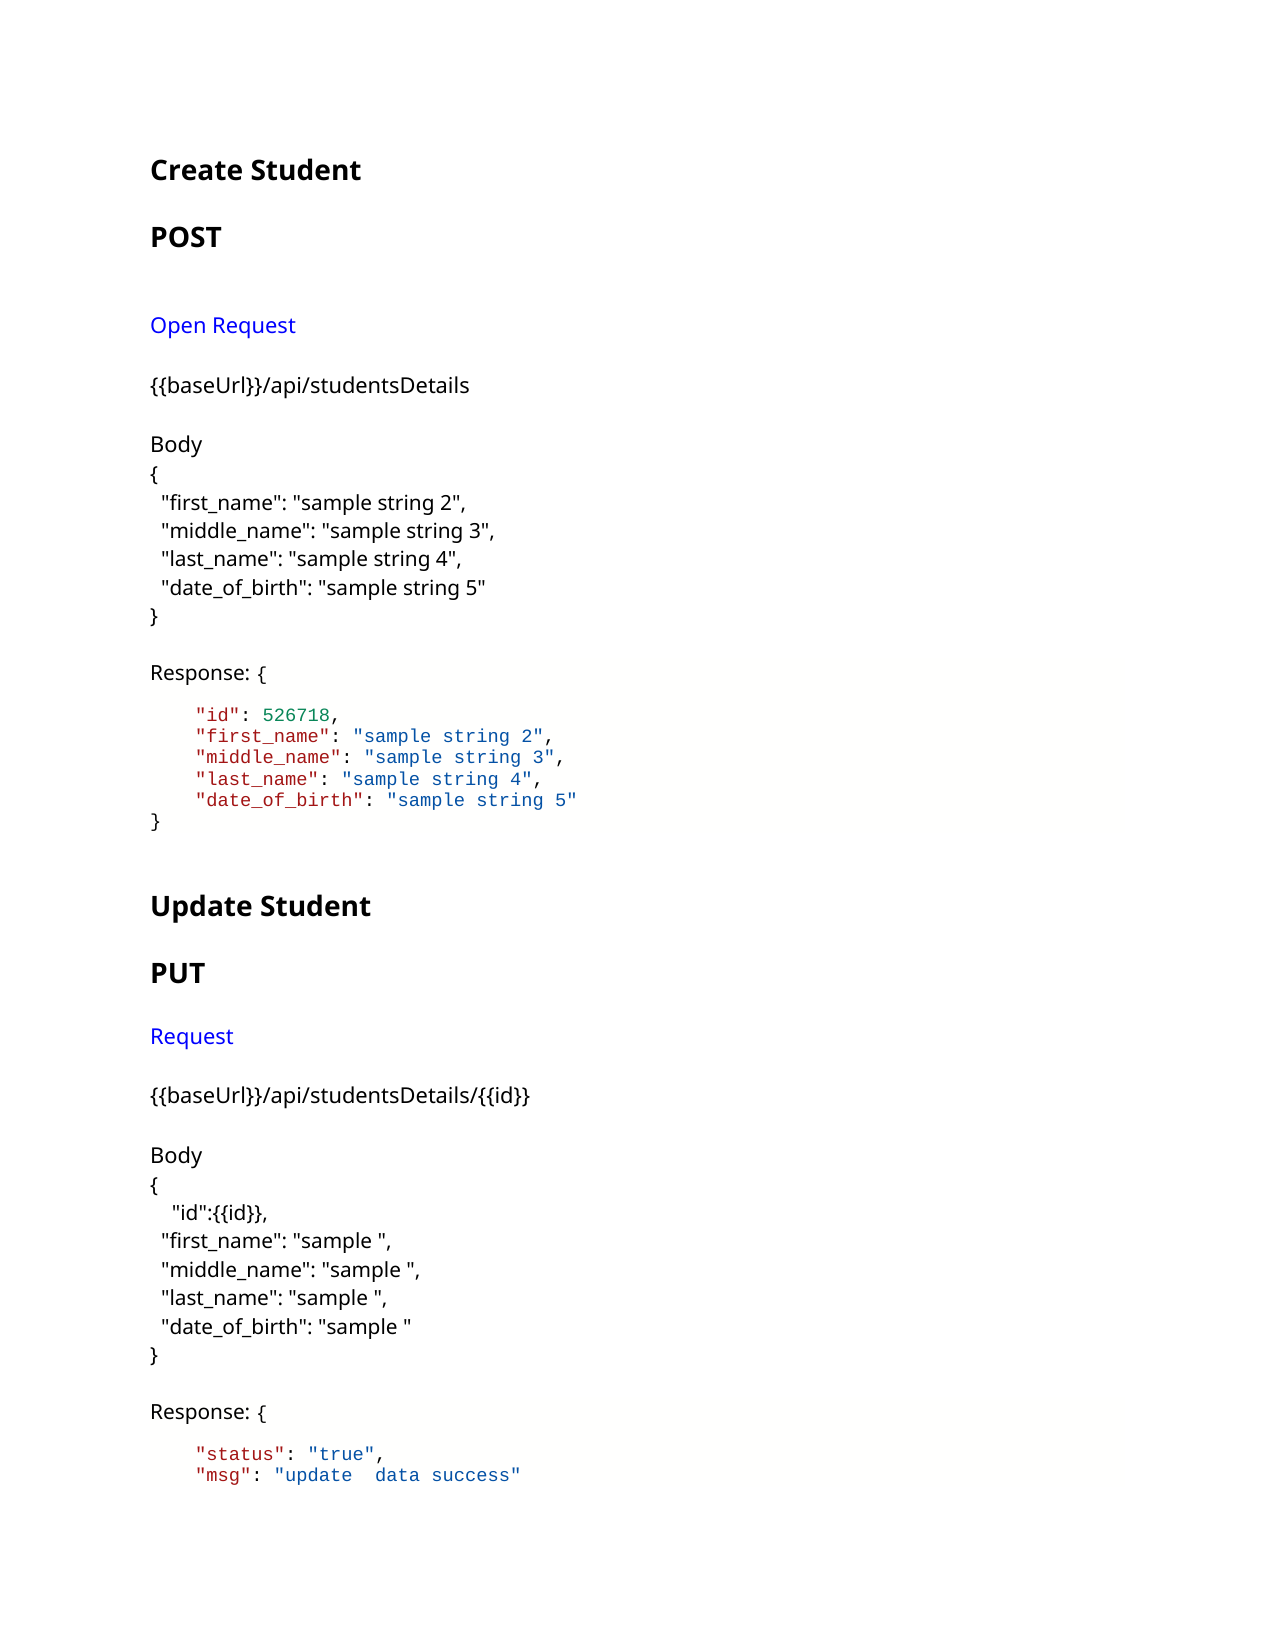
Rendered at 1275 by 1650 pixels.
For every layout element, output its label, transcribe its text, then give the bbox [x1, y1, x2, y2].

text PUT [150, 953, 1125, 992]
text "id": 526718, [150, 706, 1125, 727]
text Create Student [150, 150, 1125, 188]
text "last_name": "sample string 4", [150, 544, 1125, 573]
text Update Student [150, 886, 1125, 924]
text POST [150, 217, 1125, 256]
text "first_name": "sample string 2", [150, 488, 1125, 516]
text "last_name": "sample ", [150, 1283, 1125, 1312]
text "first_name": "sample string 2", [150, 727, 1125, 748]
text } [150, 601, 1125, 630]
text "date_of_birth": "sample string 5" [150, 791, 1125, 812]
text {{baseUrl}}/api/studentsDetails/{{id}} [150, 1080, 1125, 1110]
text Response: { [150, 658, 1125, 687]
text Open Request [150, 310, 1125, 340]
text } [150, 1340, 1125, 1369]
text "middle_name": "sample string 3", [150, 748, 1125, 769]
text } [150, 812, 1125, 833]
text "middle_name": "sample ", [150, 1255, 1125, 1283]
text { [150, 459, 1125, 488]
text "id":{{id}}, [150, 1198, 1125, 1227]
text { [150, 1170, 1125, 1198]
text "date_of_birth": "sample string 5" [150, 573, 1125, 601]
text "msg": "update data success" [150, 1466, 1125, 1487]
text Body [150, 429, 1125, 459]
text "date_of_birth": "sample " [150, 1312, 1125, 1340]
text "status": "true", [150, 1444, 1125, 1466]
text "middle_name": "sample string 3", [150, 516, 1125, 544]
text Response: { [150, 1397, 1125, 1426]
text {{baseUrl}}/api/studentsDetails [150, 370, 1125, 399]
text Body [150, 1140, 1125, 1170]
text "last_name": "sample string 4", [150, 769, 1125, 791]
text Request [150, 1021, 1125, 1051]
text "first_name": "sample ", [150, 1227, 1125, 1255]
